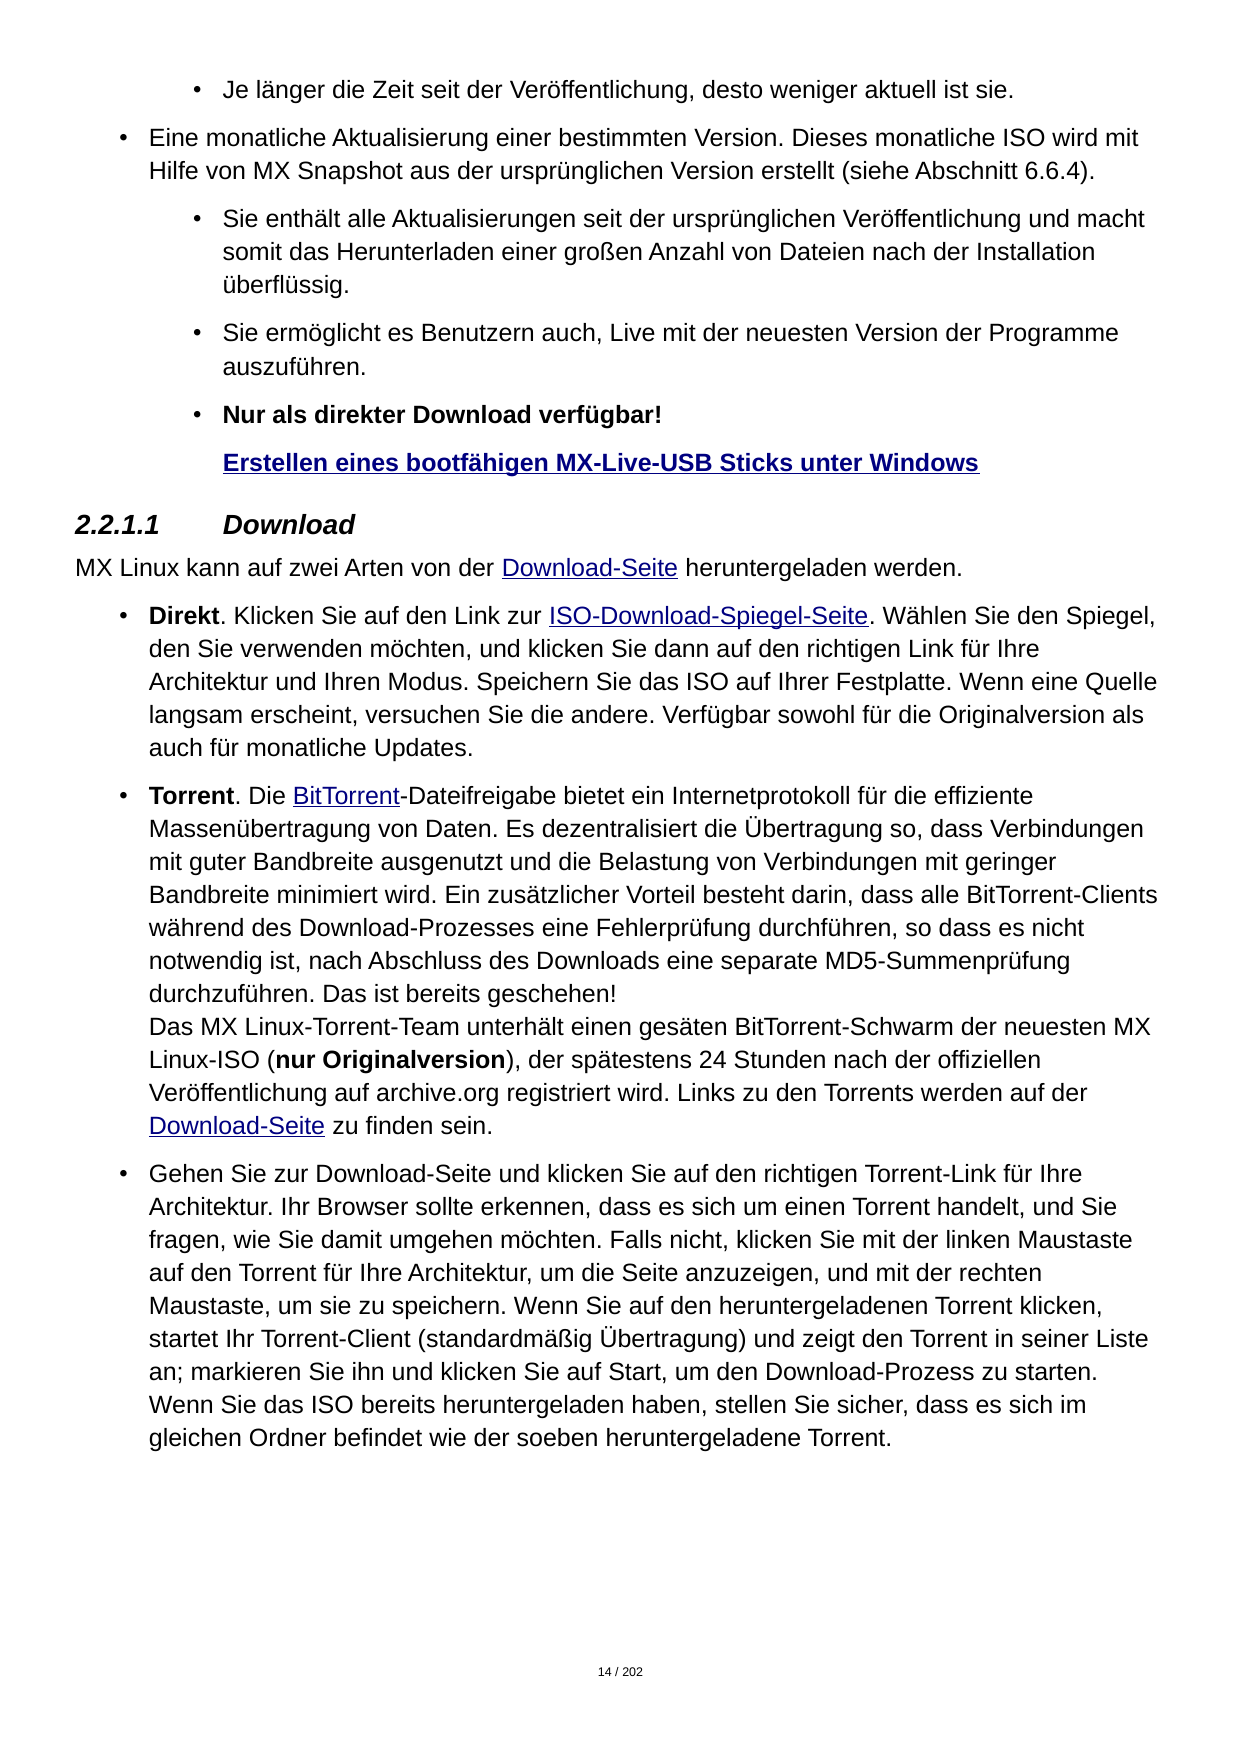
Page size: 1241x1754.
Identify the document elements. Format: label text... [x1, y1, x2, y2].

list Torrent. Die BitTorrent-Dateifreigabe bietet ein Internetprotokoll für die effiziente Massenübertragung von Daten. Es dezentralisiert die Übertragung so, dass Verbindungen mit guter Bandbreite ausgenutzt und die Belastung von Verbindungen mit geringer Bandbreite minimiert wird. Ein zusätzlicher Vorteil besteht darin, dass alle BitTorrent-Clients während des Download-Prozesses eine Fehlerprüfung durchführen, so dass es nicht notwendig ist, nach Abschluss des Downloads eine separate MD5-Summenprüfung durchzuführen. Das ist bereits geschehen! Das MX Linux-Torrent-Team unterhält einen gesäten BitTorrent-Schwarm der neuesten MX Linux-ISO (nur Originalversion), der spätestens 24 Stunden nach der offiziellen Veröffentlichung auf archive.org registriert wird. Links zu den Torrents werden auf der Download-Seite zu finden sein. [119, 781, 1166, 1140]
list Nur als direkter Download verfügbar! [193, 399, 1166, 428]
list Gehen Sie zur Download-Seite und klicken Sie auf den richtigen Torrent-Link für Ihre Architektur. Ihr Browser sollte erkennen, dass es sich um einen Torrent handelt, und Sie fragen, wie Sie damit umgehen möchten. Falls nicht, klicken Sie mit der linken Maustaste auf den Torrent für Ihre Architektur, um die Seite anzuzeigen, und mit der rechten Maustaste, um sie zu speichern. Wenn Sie auf den heruntergeladenen Torrent klicken, startet Ihr Torrent-Client (standardmäßig Übertragung) und zeigt den Torrent in seiner Liste an; markieren Sie ihn und klicken Sie auf Start, um den Download-Prozess zu starten. Wenn Sie das ISO bereits heruntergeladen haben, stellen Sie sicher, dass es sich im gleichen Ordner befindet wie der soeben heruntergeladene Torrent. [119, 1159, 1166, 1452]
subtitle Download [75, 508, 1166, 540]
list Sie enthält alle Aktualisierungen seit der ursprünglichen Veröffentlichung und macht somit das Herunterladen einer großen Anzahl von Dateien nach der Installation überflüssig. [193, 204, 1166, 299]
text MX Linux kann auf zwei Arten von der Download-Seite heruntergeladen werden. [75, 553, 1166, 581]
list Je länger die Zeit seit der Veröffentlichung, desto weniger aktuell ist sie. [193, 75, 1166, 104]
list Sie ermöglicht es Benutzern auch, Live mit der neuesten Version der Programme auszuführen. [193, 318, 1166, 380]
list Eine monatliche Aktualisierung einer bestimmten Version. Dieses monatliche ISO wird mit Hilfe von MX Snapshot aus der ursprünglichen Version erstellt (siehe Abschnitt 6.6.4). [119, 123, 1166, 185]
list Direkt. Klicken Sie auf den Link zur ISO-Download-Spiegel-Seite. Wählen Sie den Spiegel, den Sie verwenden möchten, und klicken Sie dann auf den richtigen Link für Ihre Architektur und Ihren Modus. Speichern Sie das ISO auf Ihrer Festplatte. Wenn eine Quelle langsam erscheint, versuchen Sie die andere. Verfügbar sowohl für die Originalversion als auch für monatliche Updates. [119, 601, 1166, 762]
text Erstellen eines bootfähigen MX-Live-USB Sticks unter Windows [75, 448, 1166, 476]
